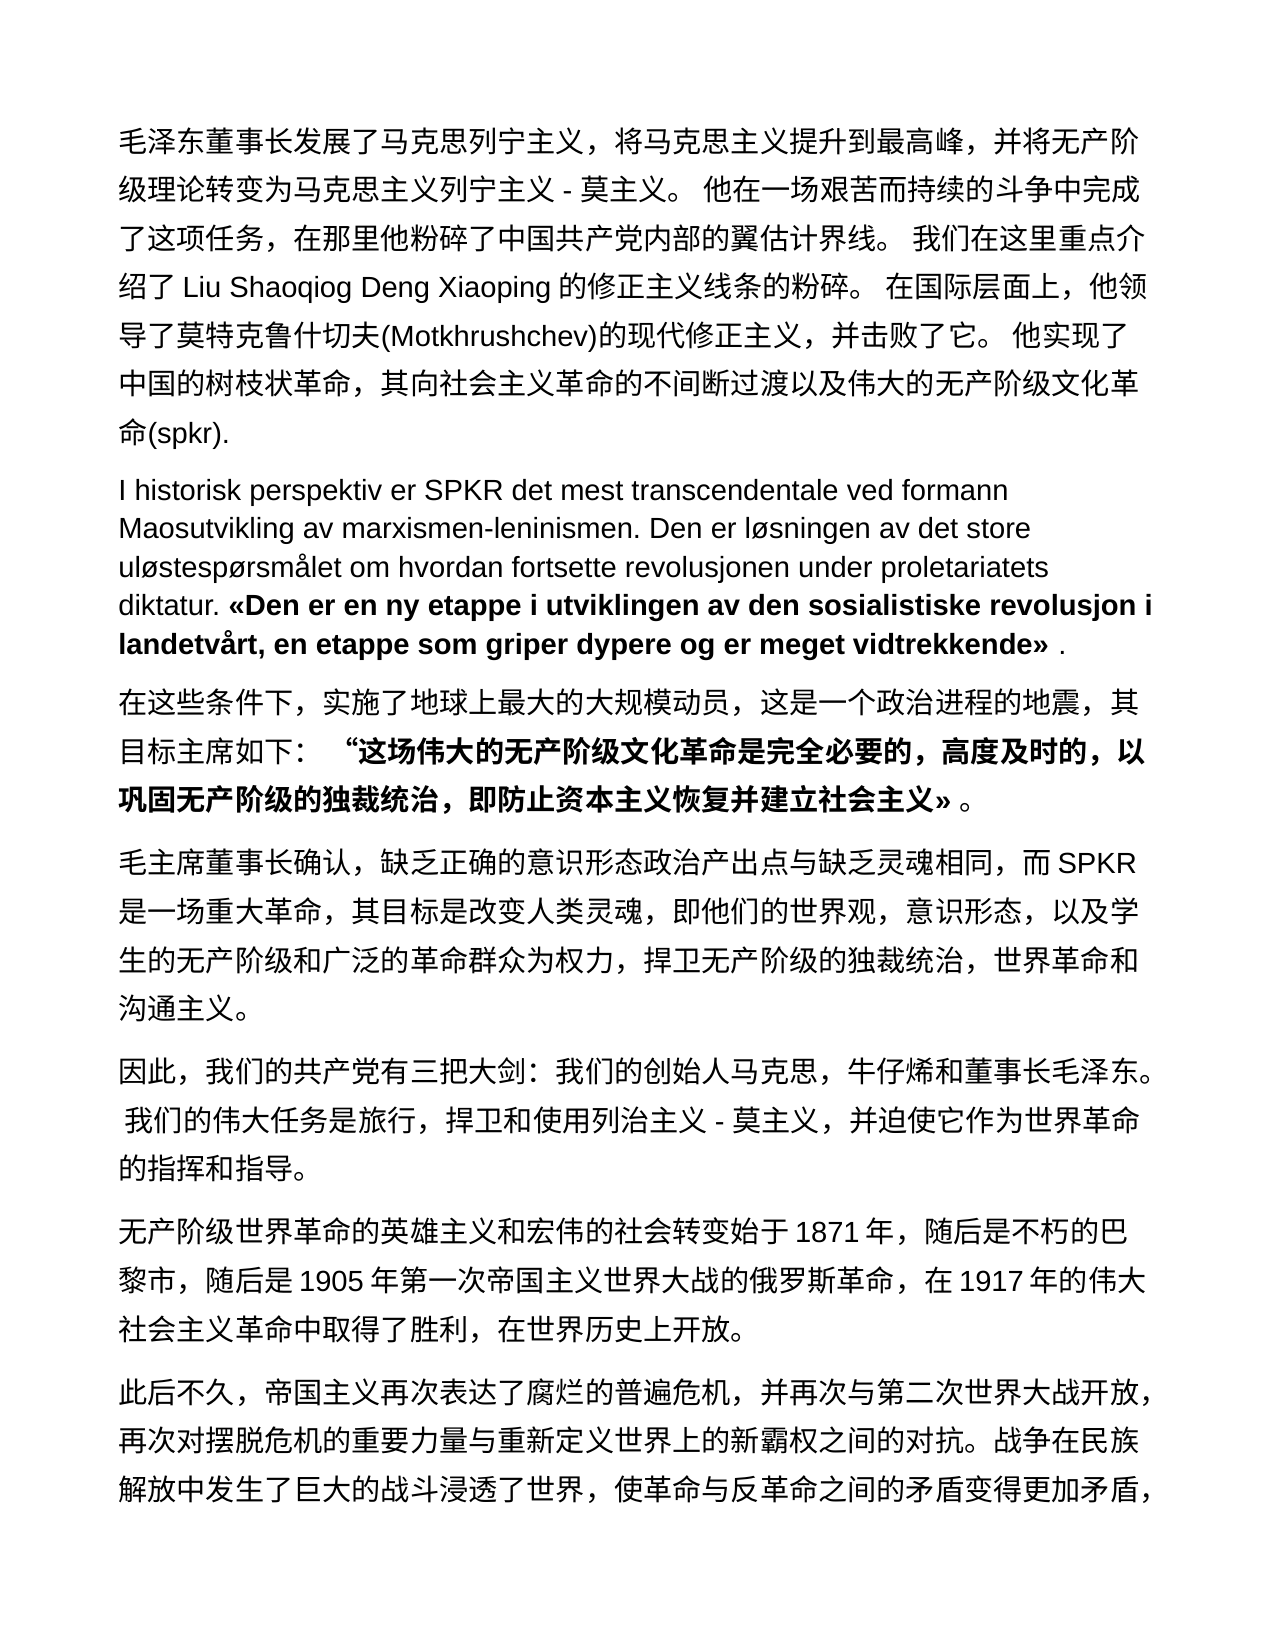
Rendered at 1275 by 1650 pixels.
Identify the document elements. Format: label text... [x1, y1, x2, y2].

text I historisk perspektiv er SPKR det mest transcendentale ved formann Maosutvikling av marxismen-leninismen. Den er løsningen av det store uløstespørsmålet om hvordan fortsette revolusjonen under proletariatets diktatur. «Den er en ny etappe i utviklingen av den sosialistiske revolusjon i landetvårt, en etappe som griper dypere og er meget vidtrekkende» . [118, 472, 1157, 660]
text 毛泽东董事长发展了马克思列宁主义，将马克思主义提升到最高峰，并将无产阶级理论转变为马克思主义列宁主义 - 莫主义。 他在一场艰苦而持续的斗争中完成了这项任务，在那里他粉碎了中国共产党内部的翼估计界线。 我们在这里重点介绍了Liu Shaoqiog Deng Xiaoping的修正主义线条的粉碎。 在国际层面上，他领导了莫特克鲁什切夫(Motkhrushchev)的现代修正主义，并击败了它。 他实现了中国的树枝状革命，其向社会主义革命的不间断过渡以及伟大的无产阶级文化革命(spkr). [118, 118, 1157, 452]
text 毛主席董事长确认，缺乏正确的意识形态政治产出点与缺乏灵魂相同，而SPKR是一场重大革命，其目标是改变人类灵魂，即他们的世界观，意识形态，以及学生的无产阶级和广泛的革命群众为权力，捍卫无产阶级的独裁统治，世界革命和沟通主义。 [118, 840, 1157, 1028]
text 无产阶级世界革命的英雄主义和宏伟的社会转变始于1871年，随后是不朽的巴黎市，随后是1905年第一次帝国主义世界大战的俄罗斯革命，在1917年的伟大社会主义革命中取得了胜利，在世界历史上开放。 [118, 1209, 1157, 1348]
text 此后不久，帝国主义再次表达了腐烂的普遍危机，并再次与第二次世界大战开放，再次对摆脱危机的重要力量与重新定义世界上的新霸权之间的对抗。战争在民族解放中发生了巨大的战斗浸透了世界，使革命与反革命之间的矛盾变得更加矛盾，这意味着法西斯主义在苏联和红军的巨大胜利中以及在欧洲和亚洲的许多民主革命中被压制扩大的社会主义营地。 [118, 1369, 1157, 1508]
text 因此，我们的共产党有三把大剑：我们的创始人马克思，牛仔烯和董事长毛泽东。 我们的伟大任务是旅行，捍卫和使用列治主义 - 莫主义，并迫使它作为世界革命的指挥和指导。 [118, 1049, 1157, 1188]
text 在这些条件下，实施了地球上最大的大规模动员，这是一个政治进程的地震，其目标主席如下： “这场伟大的无产阶级文化革命是完全必要的，高度及时的，以巩固无产阶级的独裁统治，即防止资本主义恢复并建立社会主义» 。 [118, 680, 1157, 819]
